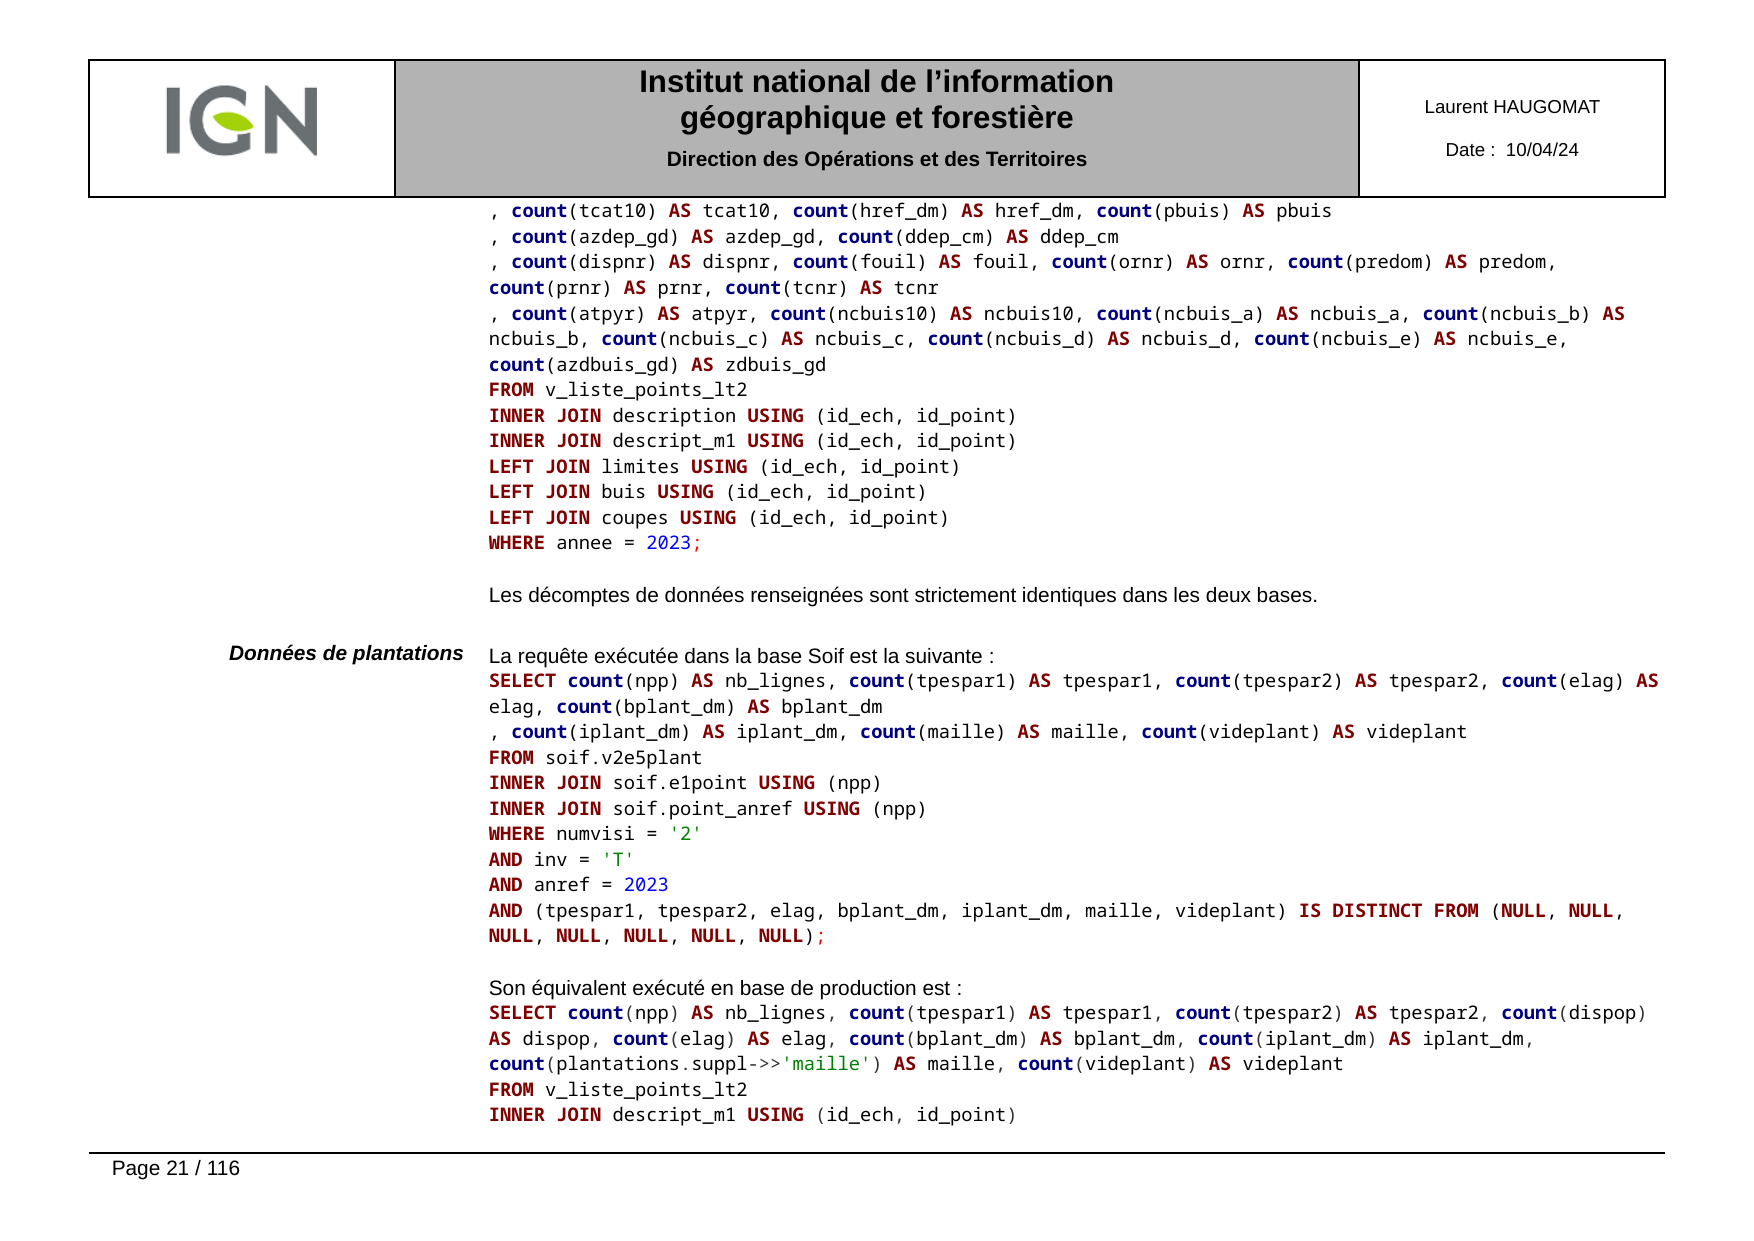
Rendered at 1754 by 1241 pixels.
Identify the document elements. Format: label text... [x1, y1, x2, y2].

table_cell La requête exécutée dans la base Soif est la suivante : SELECT count(npp) AS nb_lignes, count(tpespar1) AS tpespar1, count(tpespar2) AS tpespar2, count(elag) AS elag, count(bplant_dm) AS bplant_dm , count(iplant_dm) AS iplant_dm, count(maille) AS maille, count(videplant) AS videplant FROM soif.v2e5plant INNER JOIN soif.e1point USING (npp) INNER JOIN soif.point_anref USING (npp) WHERE numvisi = '2' AND inv = 'T' AND anref = 2023 AND (tpespar1, tpespar2, elag, bplant_dm, iplant_dm, maille, videplant) IS DISTINCT FROM (NULL, NULL, NULL, NULL, NULL, NULL, NULL); Son équivalent exécuté en base de production est : SELECT count(npp) AS nb_lignes, count(tpespar1) AS tpespar1, count(tpespar2) AS tpespar2, count(dispop) AS dispop, count(elag) AS elag, count(bplant_dm) AS bplant_dm, count(iplant_dm) AS iplant_dm, count(plantations.suppl->>'maille') AS maille, count(videplant) AS videplant FROM v_liste_points_lt2 INNER JOIN descript_m1 USING (id_ech, id_point) [483, 640, 1665, 1133]
table_cell Données de plantations [89, 640, 483, 1133]
picture [141, 62, 343, 180]
table_cell [89, 198, 483, 640]
table_cell , count(tcat10) AS tcat10, count(href_dm) AS href_dm, count(pbuis) AS pbuis , count(azdep_gd) AS azdep_gd, count(ddep_cm) AS ddep_cm , count(dispnr) AS dispnr, count(fouil) AS fouil, count(ornr) AS ornr, count(predom) AS predom, count(prnr) AS prnr, count(tcnr) AS tcnr , count(atpyr) AS atpyr, count(ncbuis10) AS ncbuis10, count(ncbuis_a) AS ncbuis_a, count(ncbuis_b) AS ncbuis_b, count(ncbuis_c) AS ncbuis_c, count(ncbuis_d) AS ncbuis_d, count(ncbuis_e) AS ncbuis_e, count(azdbuis_gd) AS zdbuis_gd FROM v_liste_points_lt2 INNER JOIN description USING (id_ech, id_point) INNER JOIN descript_m1 USING (id_ech, id_point) LEFT JOIN limites USING (id_ech, id_point) LEFT JOIN buis USING (id_ech, id_point) LEFT JOIN coupes USING (id_ech, id_point) WHERE annee = 2023; Les décomptes de données renseignées sont strictement identiques dans les deux bases. [483, 198, 1665, 640]
